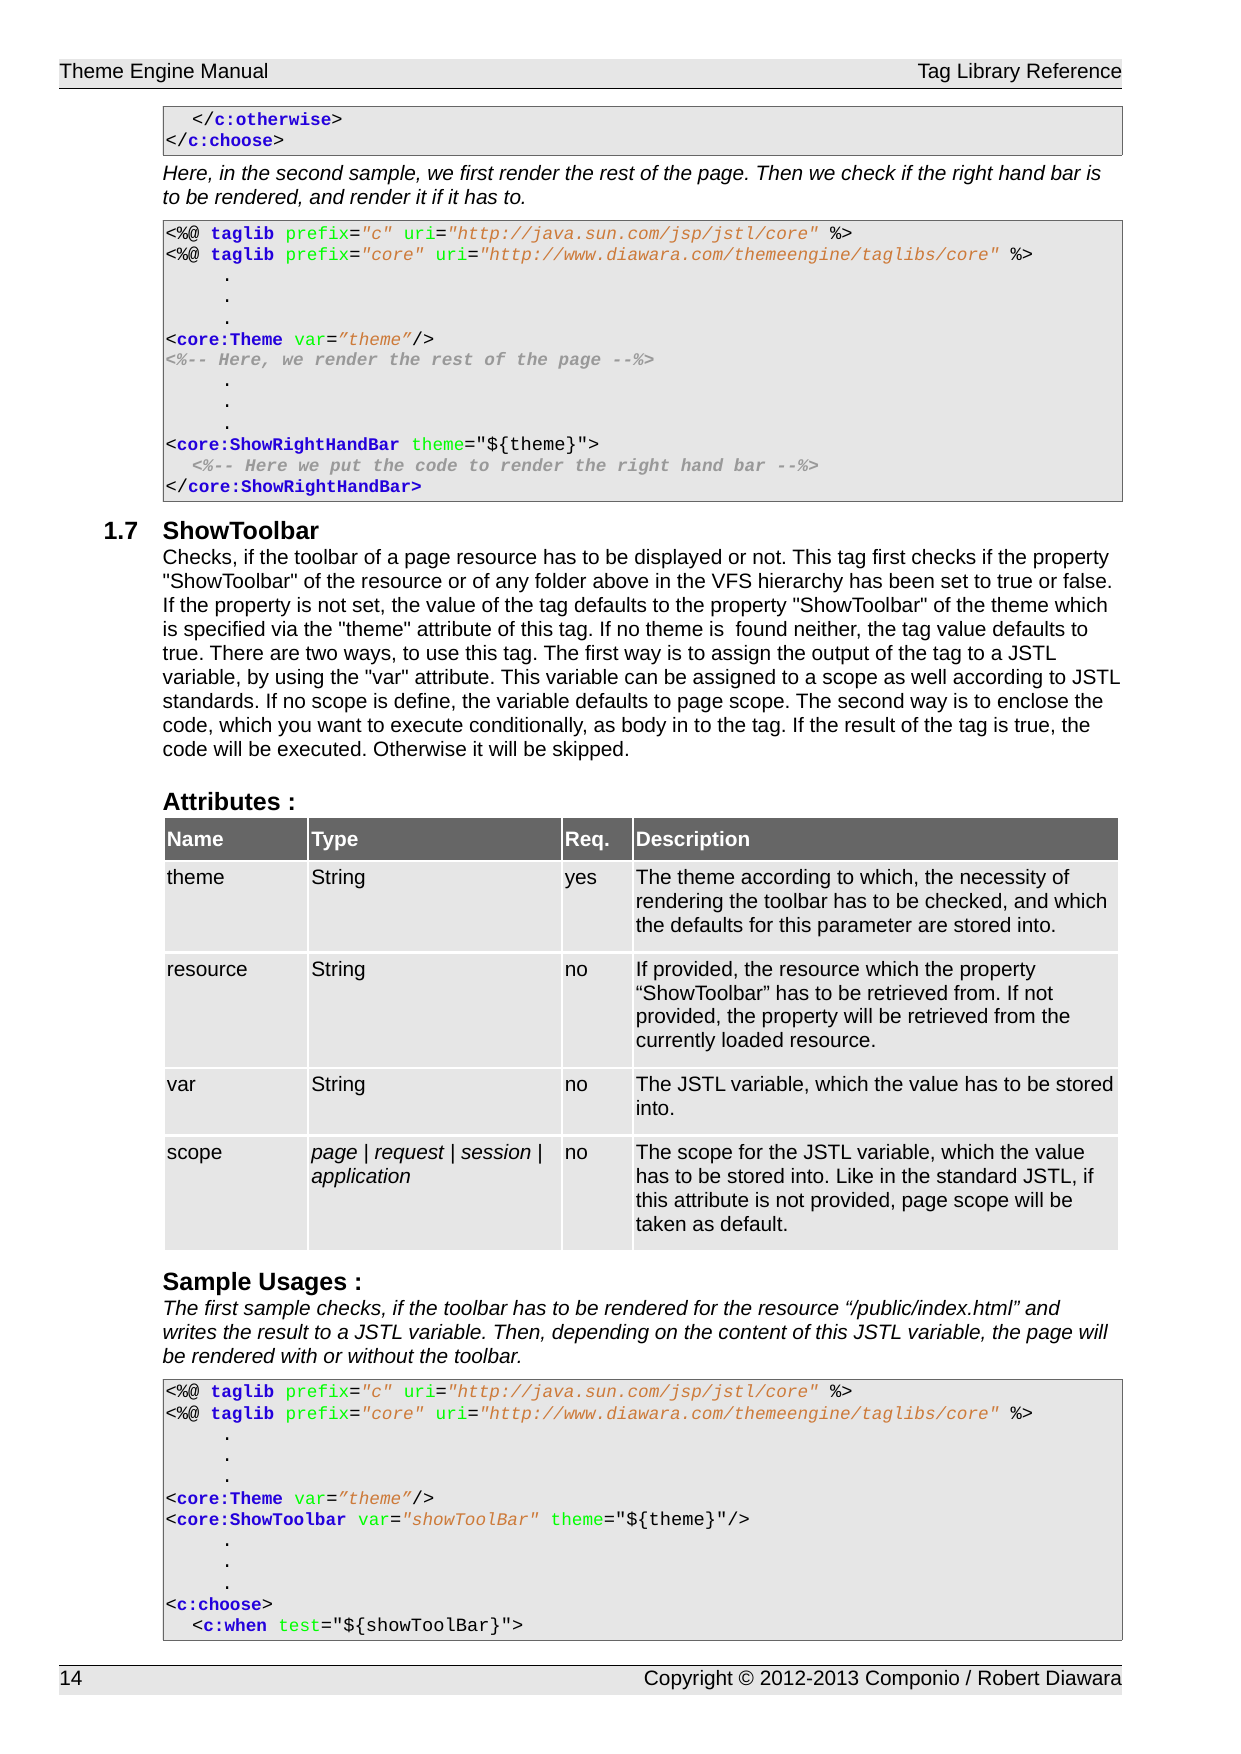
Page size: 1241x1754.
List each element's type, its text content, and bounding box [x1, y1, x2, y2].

table_header Req. [563, 818, 632, 860]
table_cell page | request | session | application [309, 1137, 561, 1250]
text <%@ taglib prefix="c" uri="http://java.sun.com/jsp/jstl/core" %> <%@ taglib prefix="core" uri="http://www.diawara.com/themeengine/taglibs/core" %> . . . <core:Theme var=”theme”/> <%-- Here, we render the rest of the page --%> . . . <core:ShowRightHandBar theme="${theme}"> <%-- Here we put the code to render the right hand bar --%> </core:ShowRightHandBar> [164, 221, 1122, 501]
table_cell theme [165, 862, 307, 951]
table_header Name [165, 818, 307, 860]
table_cell The theme according to which, the necessity of rendering the toolbar has to be checked, and which the defaults for this parameter are stored into. [634, 862, 1118, 951]
table_cell String [309, 862, 561, 951]
table_cell scope [165, 1137, 307, 1250]
subtitle Sample Usages : [162, 1267, 1122, 1296]
subtitle Attributes : [162, 787, 1122, 816]
table_cell The scope for the JSTL variable, which the value has to be stored into. Like in the standard JSTL, if this attribute is not provided, page scope will be taken as default. [634, 1137, 1118, 1250]
table_cell yes [563, 862, 632, 951]
table_header Description [634, 818, 1118, 860]
table_cell no [563, 1137, 632, 1250]
text Here, in the second sample, we first render the rest of the page. Then we check if the right hand bar is to be rendered, and render it if it has to. [162, 161, 1122, 209]
text <%@ taglib prefix="c" uri="http://java.sun.com/jsp/jstl/core" %> <%@ taglib prefix="core" uri="http://www.diawara.com/themeengine/taglibs/core" %> . . . <core:Theme var=”theme”/> <core:ShowToolbar var="showToolBar" theme="${theme}"/> . . . <c:choose> <c:when test="${showToolBar}"> [164, 1380, 1122, 1640]
table_cell If provided, the resource which the property “ShowToolbar” has to be retrieved from. If not provided, the property will be retrieved from the currently loaded resource. [634, 954, 1118, 1067]
table_cell The JSTL variable, which the value has to be stored into. [634, 1069, 1118, 1134]
table_cell no [563, 954, 632, 1067]
text Checks, if the toolbar of a page resource has to be displayed or not. This tag first checks if the property "ShowToolbar" of the resource or of any folder above in the VFS hierarchy has been set to true or false. If the property is not set, the value of the tag defaults to the property "ShowToolbar" of the theme which is specified via the "theme" attribute of this tag. If no theme is found neither, the tag value defaults to true. There are two ways, to use this tag. The first way is to assign the output of the tag to a JSTL variable, by using the "var" attribute. This variable can be assigned to a scope as well according to JSTL standards. If no scope is define, the variable defaults to page scope. The second way is to enclose the code, which you want to execute conditionally, as body in to the tag. If the result of the tag is true, the code will be executed. Otherwise it will be skipped. [162, 545, 1122, 761]
table_cell String [309, 954, 561, 1067]
table_cell var [165, 1069, 307, 1134]
subtitle ShowToolbar [103, 516, 1122, 545]
table_cell no [563, 1069, 632, 1134]
table_cell resource [165, 954, 307, 1067]
table_header Type [309, 818, 561, 860]
table_cell String [309, 1069, 561, 1134]
text The first sample checks, if the toolbar has to be rendered for the resource “/public/index.html” and writes the result to a JSTL variable. Then, depending on the content of this JSTL variable, the page will be rendered with or without the toolbar. [162, 1296, 1122, 1367]
text </c:otherwise> </c:choose> [164, 107, 1122, 155]
